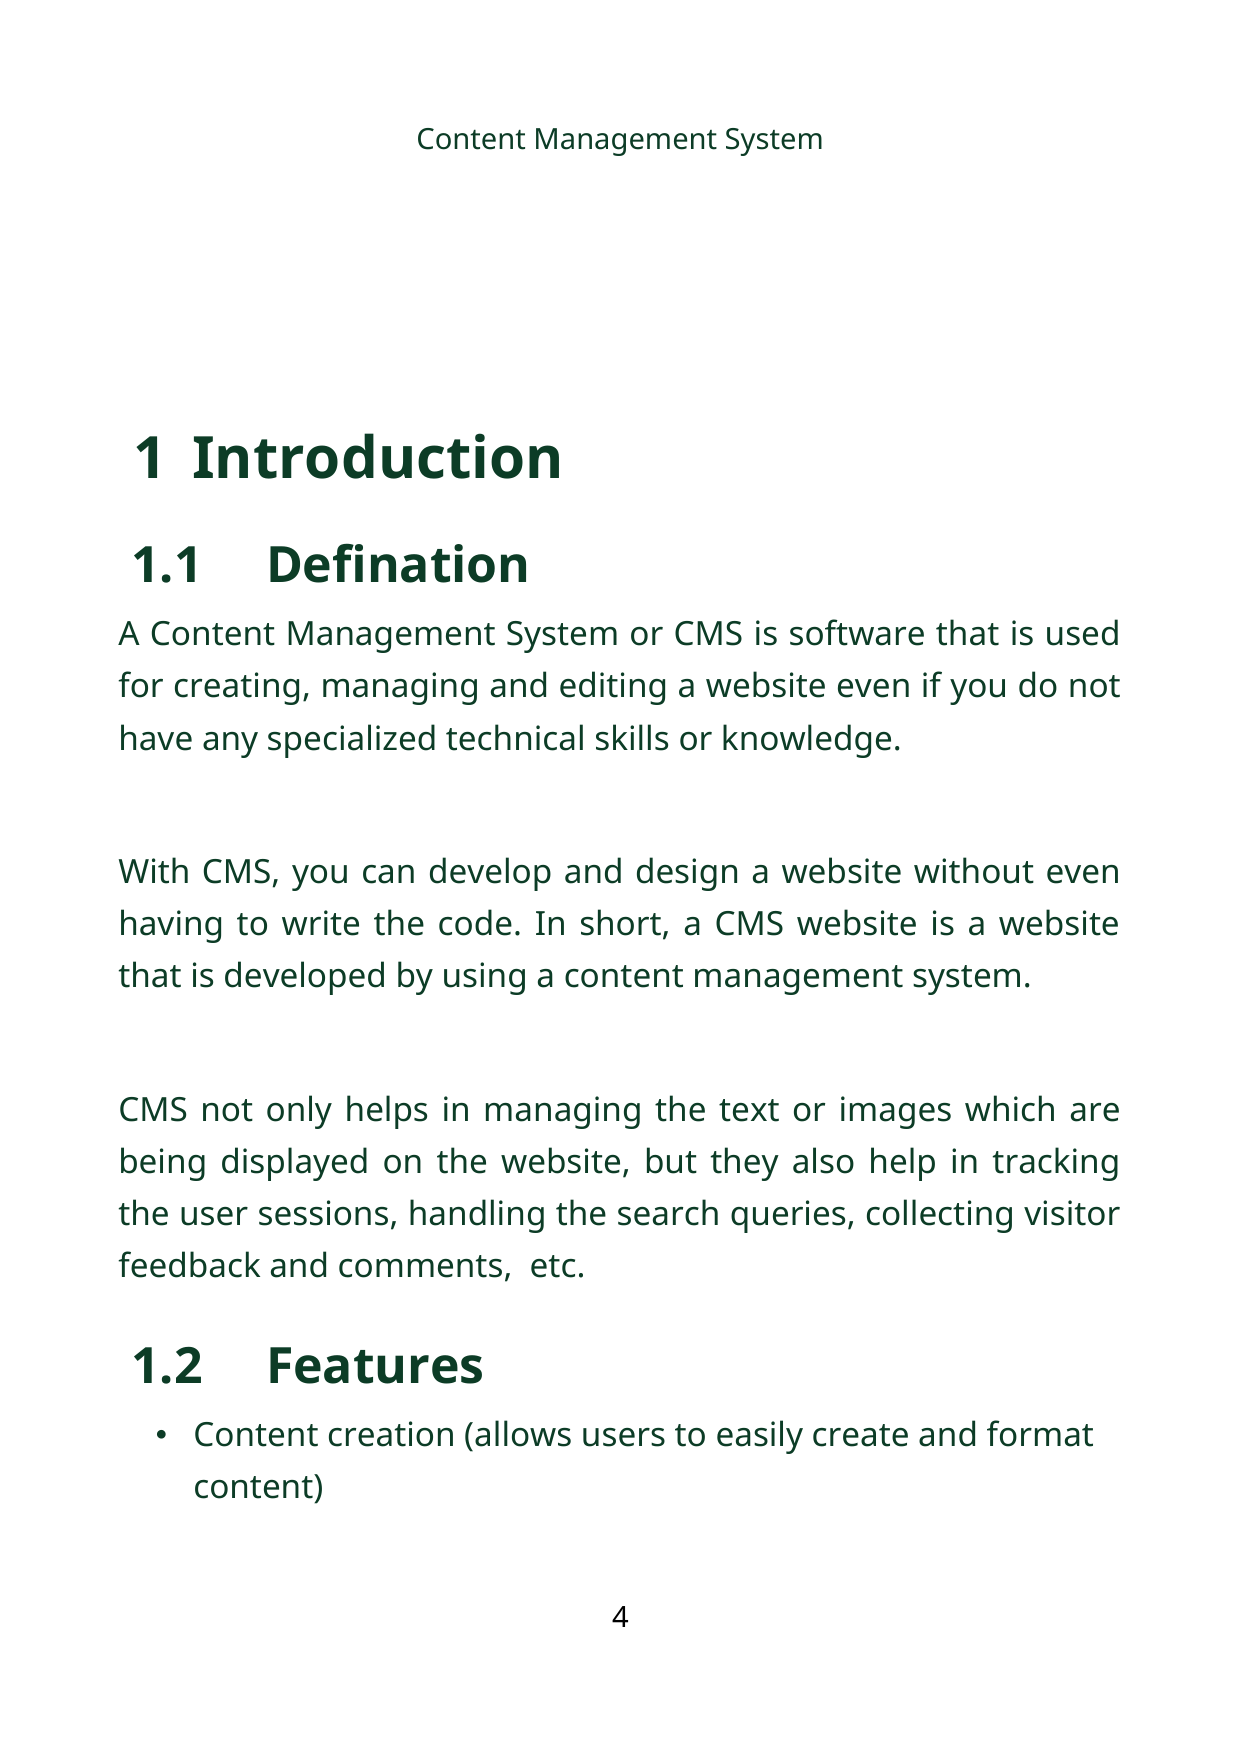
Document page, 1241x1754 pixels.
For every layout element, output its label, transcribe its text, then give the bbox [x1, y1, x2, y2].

list Content creation (allows users to easily create and format content) [156, 1411, 1122, 1508]
subtitle Defination [118, 529, 1122, 597]
subtitle Features [118, 1330, 1122, 1398]
text A Content Management System or CMS is software that is used for creating, managing and editing a website even if you do not have any specialized technical skills or knowledge. [118, 610, 1122, 760]
text With CMS, you can develop and design a website without even having to write the code. In short, a CMS website is a website that is developed by using a content management system. [118, 848, 1122, 998]
subtitle Introduction [118, 416, 1122, 496]
text CMS not only helps in managing the text or images which are being displayed on the website, but they also help in tracking the user sessions, handling the search queries, collecting visitor feedback and comments, etc. [118, 1086, 1122, 1288]
